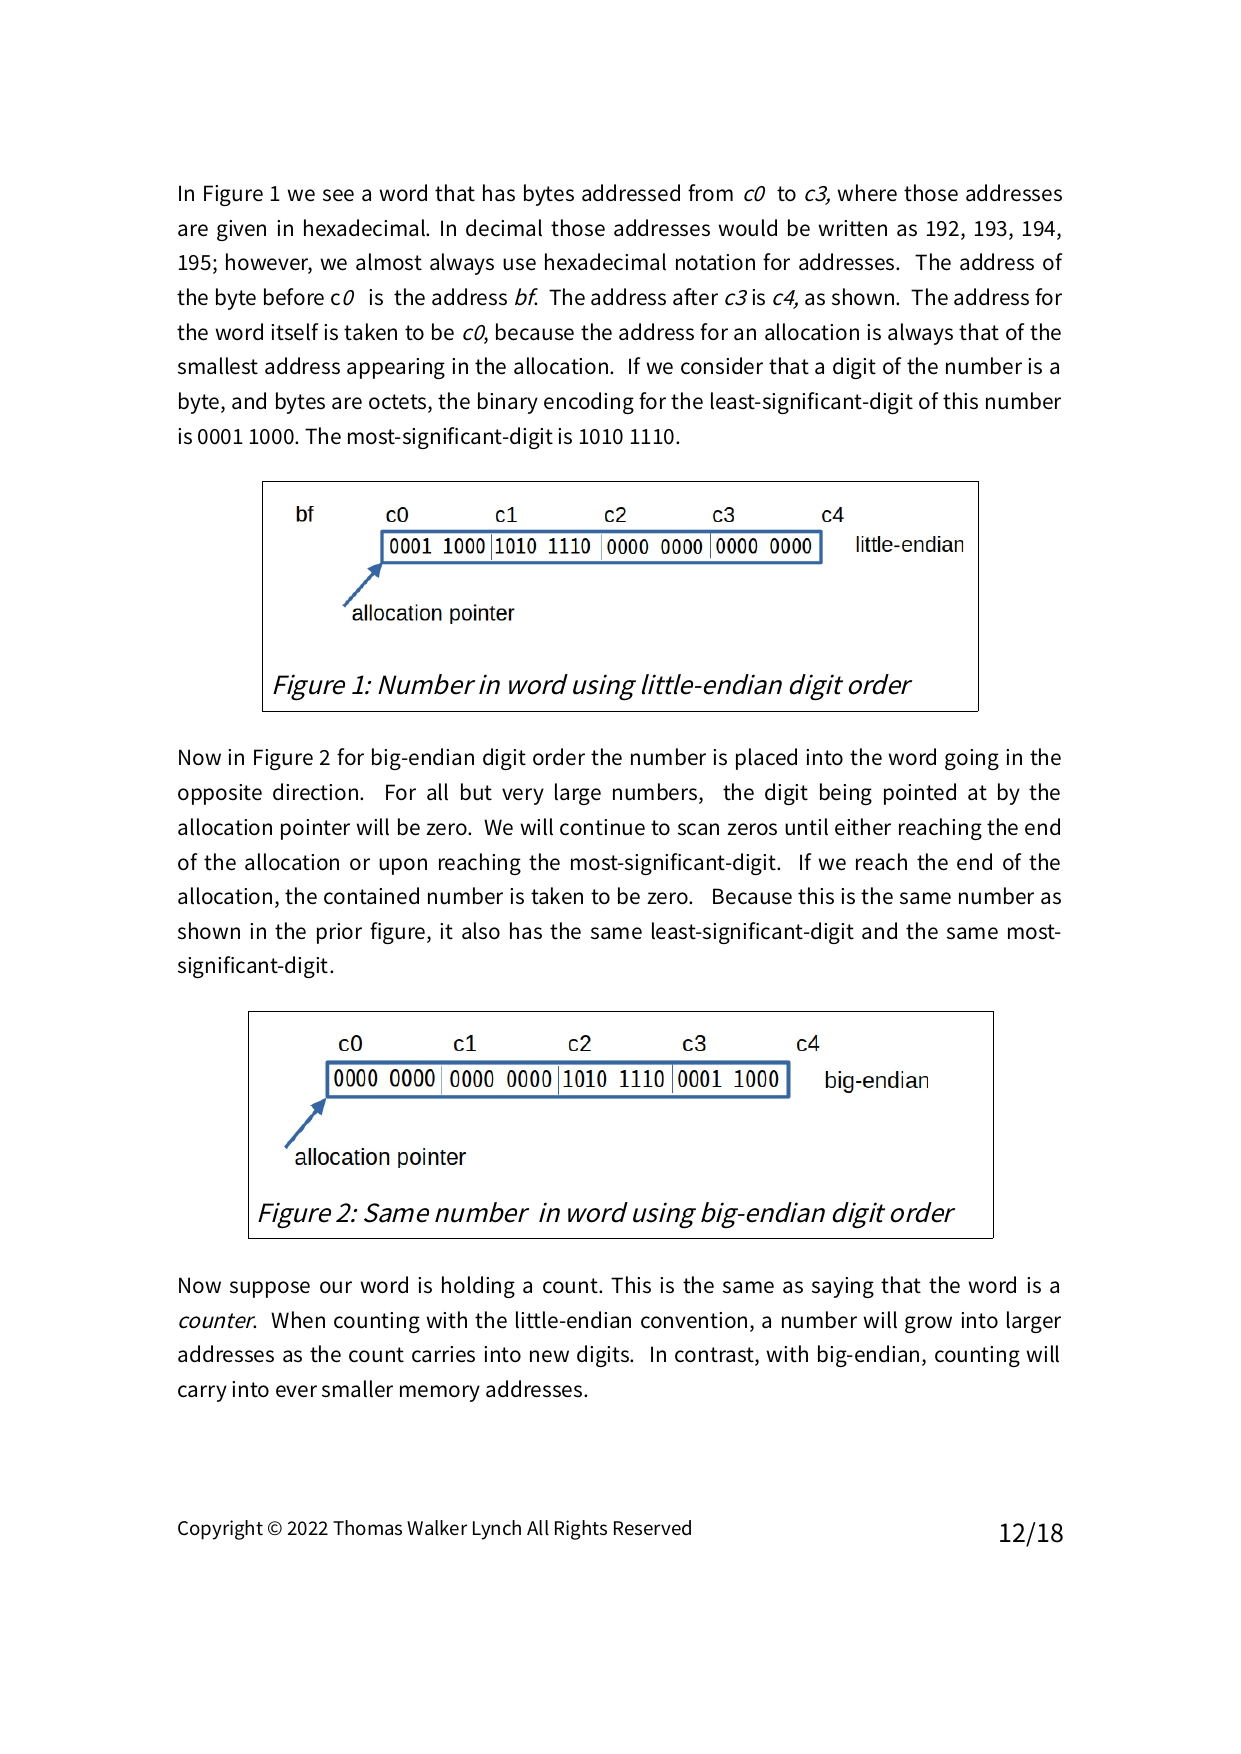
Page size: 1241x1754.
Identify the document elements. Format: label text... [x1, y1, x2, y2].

text In Figure 1 we see a word that has bytes addressed from c0 to c3, where those addresses are given in hexadecimal. In decimal those addresses would be written as 192, 193, 194, 195; however, we almost always use hexadecimal notation for addresses. The address of the byte before c0 is the address bf. The address after c3 is c4, as shown. The address for the word itself is taken to be c0, because the address for an allocation is always that of the smallest address appearing in the allocation. If we consider that a digit of the number is a byte, and bytes are octets, the binary encoding for the least-significant-digit of this number is 0001 1000. The most-significant-digit is 1010 1110. [177, 177, 1063, 450]
text Figure 2: Same number in word using big-endian digit order [257, 1193, 984, 1229]
text Figure 1: Number in word using little-endian digit order [271, 666, 969, 702]
picture [256, 1032, 917, 1168]
text Now suppose our word is holding a count. This is the same as saying that the word is a counter. When counting with the little-endian convention, a number will grow into larger addresses as the count carries into new digits. In contrast, with big-endian, counting will carry into ever smaller memory addresses. [177, 1269, 1063, 1403]
picture [311, 506, 964, 624]
text Now in Figure 2 for big-endian digit order the number is placed into the word going in the opposite direction. For all but very large numbers, the digit being pointed at by the allocation pointer will be zero. We will continue to scan zeros until either reaching the end of the allocation or upon reaching the most-significant-digit. If we reach the end of the allocation, the contained number is taken to be zero. Because this is the same number as shown in the prior figure, it also has the same least-significant-digit and the same most-significant-digit. [177, 742, 1063, 980]
